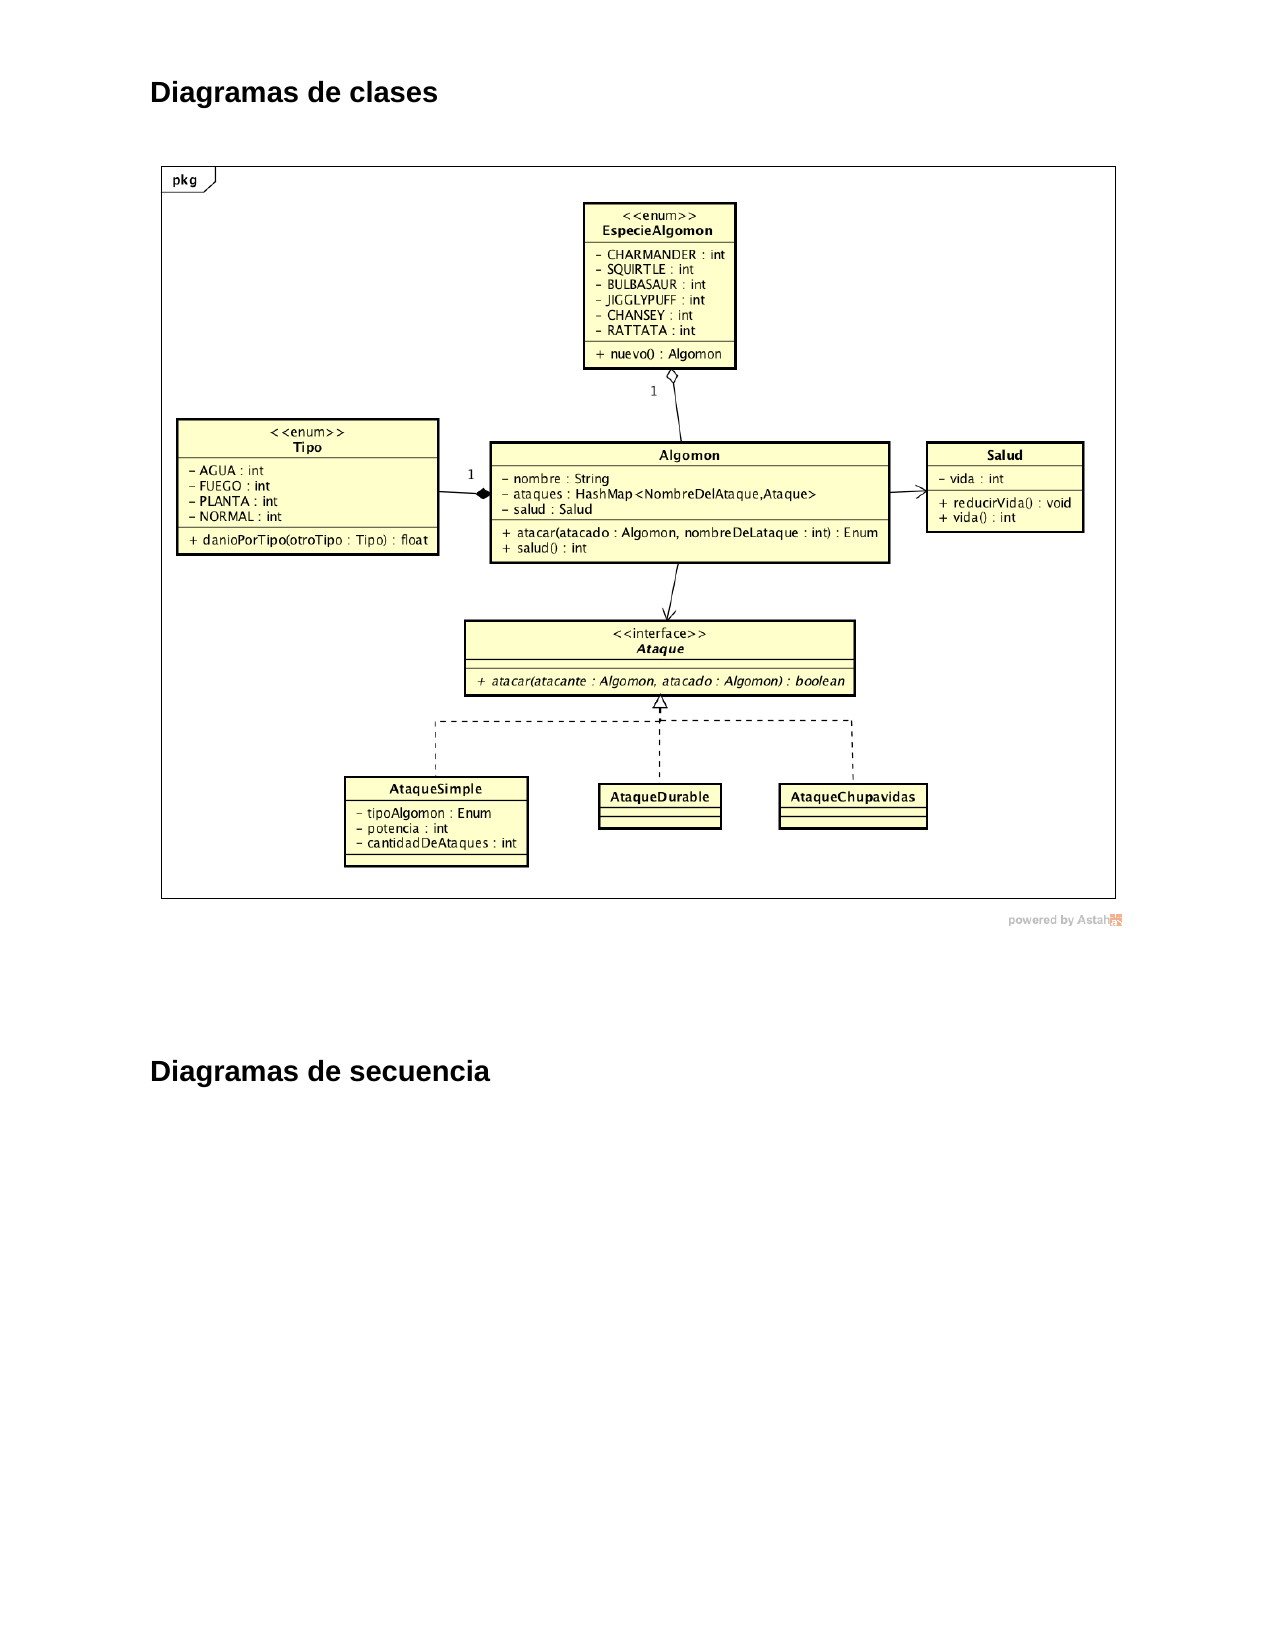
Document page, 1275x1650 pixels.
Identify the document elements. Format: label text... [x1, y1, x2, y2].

text Diagramas de secuencia [150, 1053, 1125, 1087]
text Diagramas de clases [150, 75, 1125, 108]
picture [150, 155, 1125, 930]
